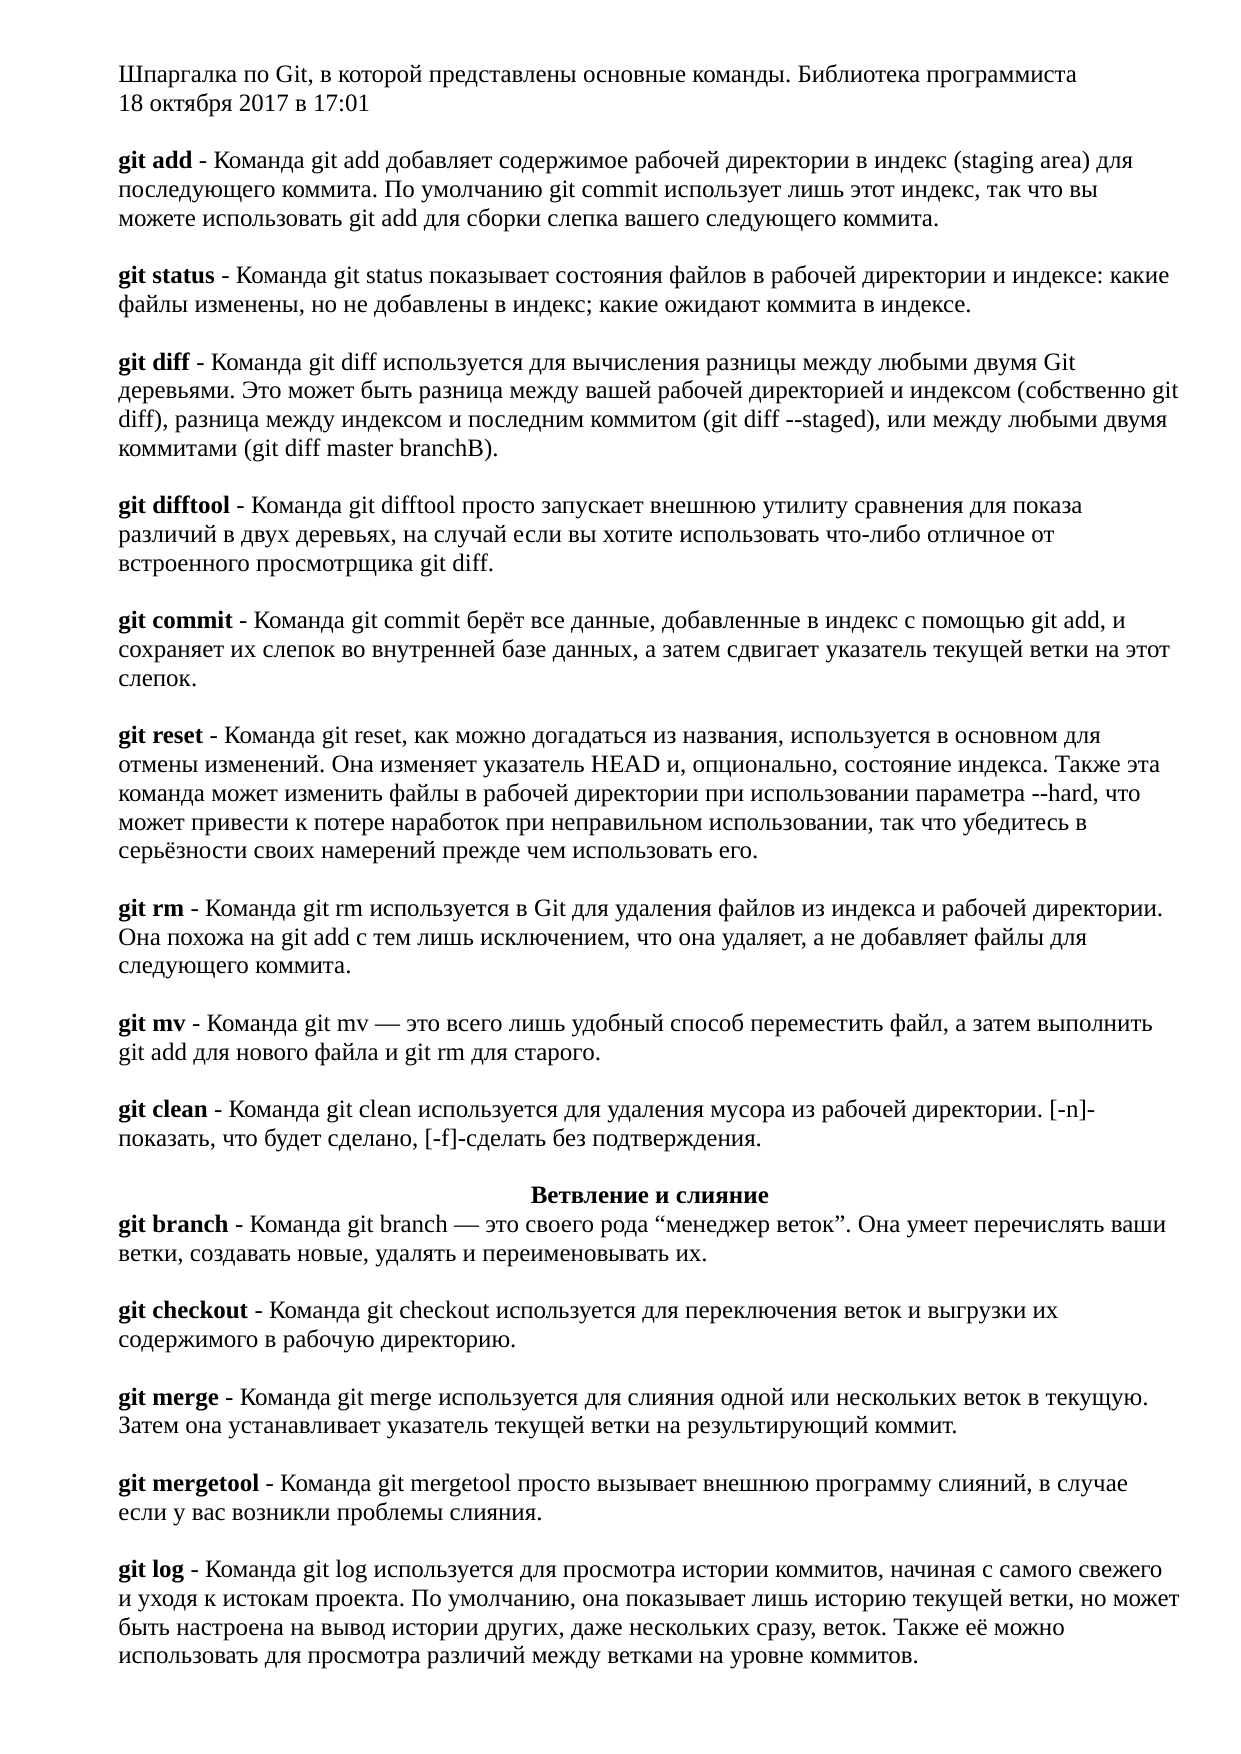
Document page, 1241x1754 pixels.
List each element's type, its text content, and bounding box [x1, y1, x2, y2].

text git log - Команда git log используется для просмотра истории коммитов, начиная с самого свежего и уходя к истокам проекта. По умолчанию, она показывает лишь историю текущей ветки, но может быть настроена на вывод истории других, даже нескольких сразу, веток. Также её можно использовать для просмотра различий между ветками на уровне коммитов. [118, 1554, 1181, 1669]
text git reset - Команда git reset, как можно догадаться из названия, используется в основном для отмены изменений. Она изменяет указатель HEAD и, опционально, состояние индекса. Также эта команда может изменить файлы в рабочей директории при использовании параметра --hard, что может привести к потере наработок при неправильном использовании, так что убедитесь в серьёзности своих намерений прежде чем использовать его. [118, 720, 1181, 864]
text git commit - Команда git commit берёт все данные, добавленные в индекс с помощью git add, и сохраняет их слепок во внутренней базе данных, а затем сдвигает указатель текущей ветки на этот слепок. [118, 605, 1181, 692]
text git rm - Команда git rm используется в Git для удаления файлов из индекса и рабочей директории. Она похожа на git add с тем лишь исключением, что она удаляет, а не добавляет файлы для следующего коммита. [118, 893, 1181, 979]
text git branch - Команда git branch — это своего рода “менеджер веток”. Она умеет перечислять ваши ветки, создавать новые, удалять и переименовывать их. [118, 1209, 1181, 1267]
text git clean - Команда git clean используется для удаления мусора из рабочей директории. [-n]-показать, что будет сделано, [-f]-сделать без подтверждения. [118, 1094, 1181, 1152]
text git mv - Команда git mv — это всего лишь удобный способ переместить файл, а затем выполнить git add для нового файла и git rm для старого. [118, 1008, 1181, 1065]
text git add - Команда git add добавляет содержимое рабочей директории в индекс (staging area) для последующего коммита. По умолчанию git commit использует лишь этот индекс, так что вы можете использовать git add для сборки слепка вашего следующего коммита. [118, 145, 1181, 232]
text git merge - Команда git merge используется для слияния одной или нескольких веток в текущую. Затем она устанавливает указатель текущей ветки на результирующий коммит. [118, 1382, 1181, 1439]
text git checkout - Команда git checkout используется для переключения веток и выгрузки их содержимого в рабочую директорию. [118, 1295, 1181, 1353]
text Ветвление и слияние [118, 1180, 1181, 1209]
text git mergetool - Команда git mergetool просто вызывает внешнюю программу слияний, в случае если у вас возникли проблемы слияния. [118, 1468, 1181, 1525]
text Шпаргалка по Git, в которой представлены основные команды. Библиотека программиста [118, 59, 1181, 88]
text git difftool - Команда git difftool просто запускает внешнюю утилиту сравнения для показа различий в двух деревьях, на случай если вы хотите использовать что-либо отличное от встроенного просмотрщика git diff. [118, 490, 1181, 577]
text git diff - Команда git diff используется для вычисления разницы между любыми двумя Git деревьями. Это может быть разница между вашей рабочей директорией и индексом (собственно git diff), разница между индексом и последним коммитом (git diff --staged), или между любыми двумя коммитами (git diff master branchB). [118, 347, 1181, 462]
text 18 октября 2017 в 17:01 [118, 88, 1181, 117]
text git status - Команда git status показывает состояния файлов в рабочей директории и индексе: какие файлы изменены, но не добавлены в индекс; какие ожидают коммита в индексе. [118, 260, 1181, 318]
